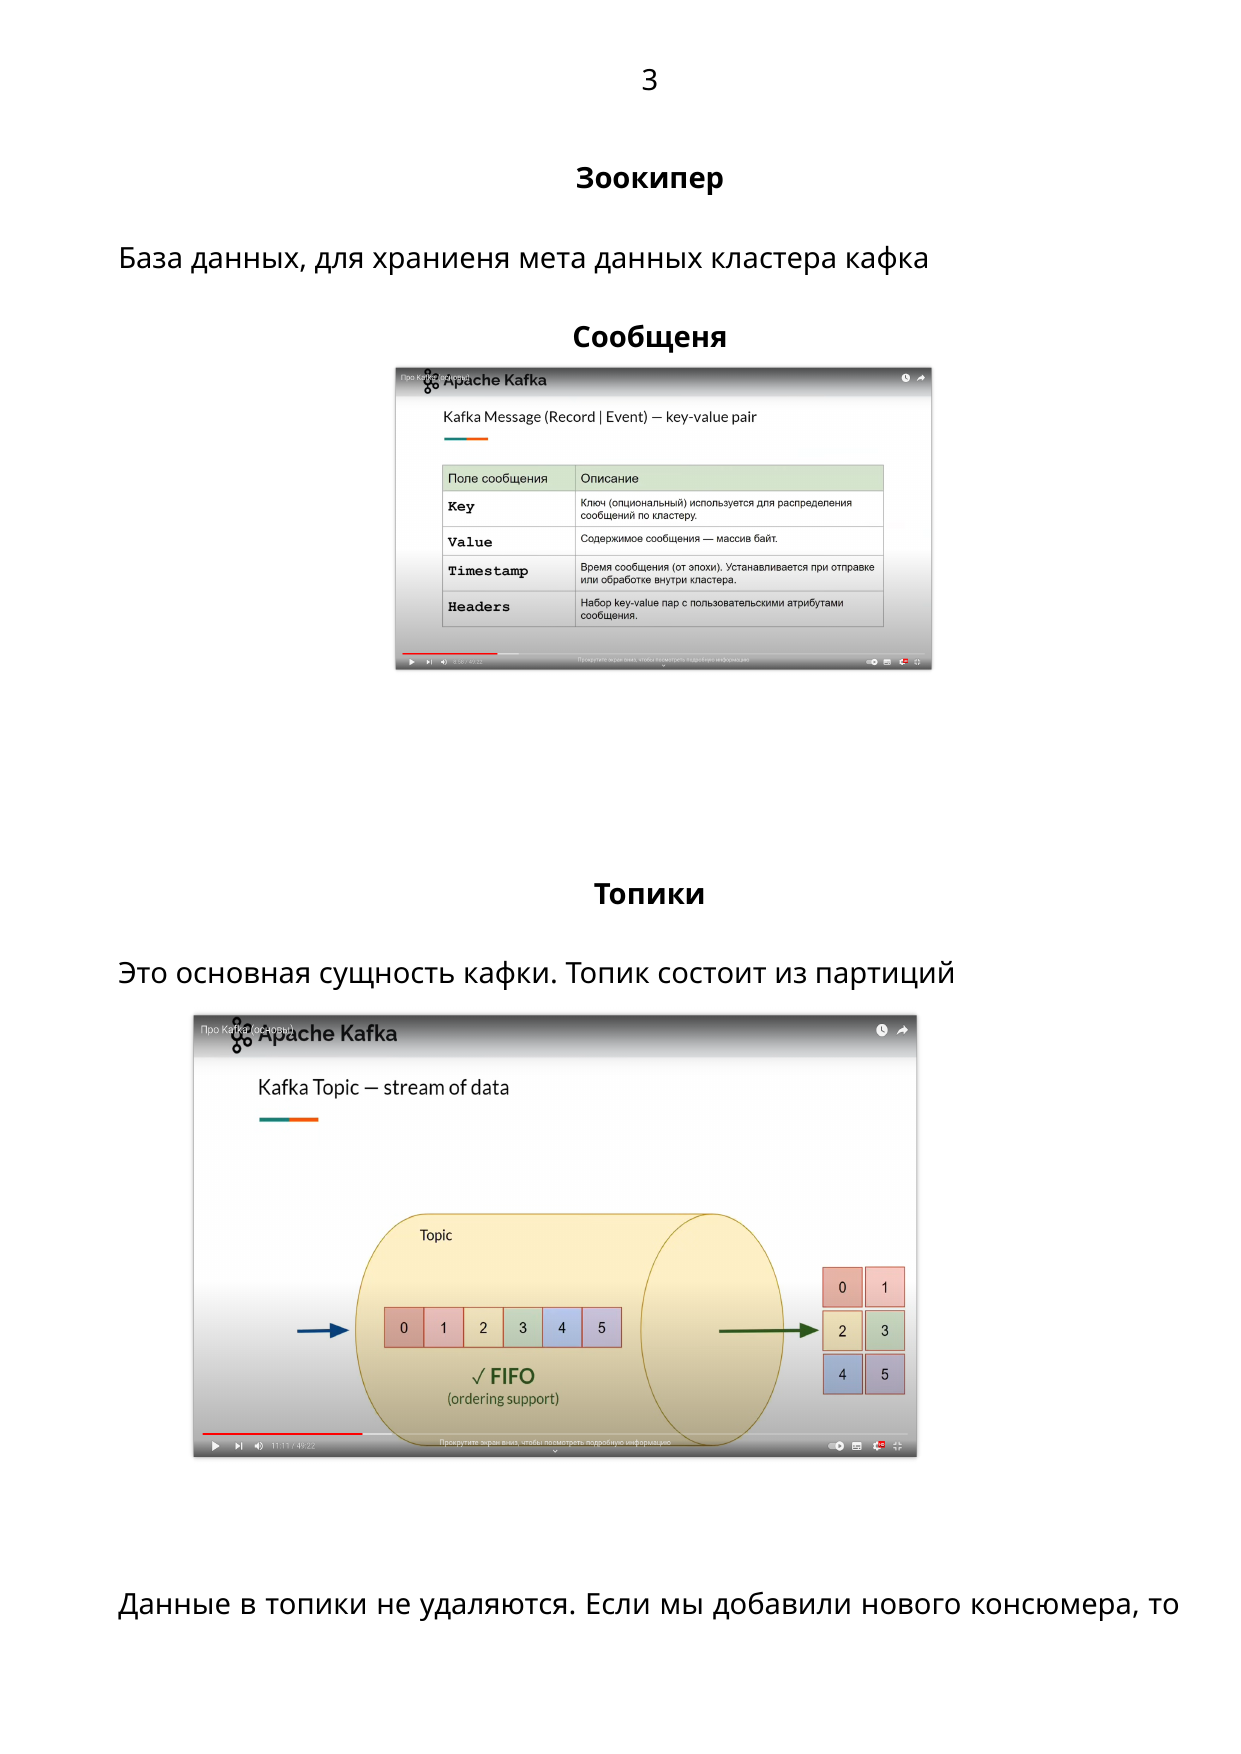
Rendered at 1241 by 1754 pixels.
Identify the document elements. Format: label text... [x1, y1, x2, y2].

text Данные в топики не удаляются. Если мы добавили нового консюмера, то [118, 1583, 1181, 1623]
subtitle Зоокипер [118, 158, 1181, 197]
subtitle Сообщеня [118, 317, 1181, 356]
text База данных, для храниеня мета данных кластера кафка [118, 237, 1181, 277]
subtitle Топики [118, 873, 1181, 913]
picture [187, 1007, 924, 1465]
text Это основная сущность кафки. Топик состоит из партиций [118, 952, 1181, 992]
picture [390, 362, 937, 675]
